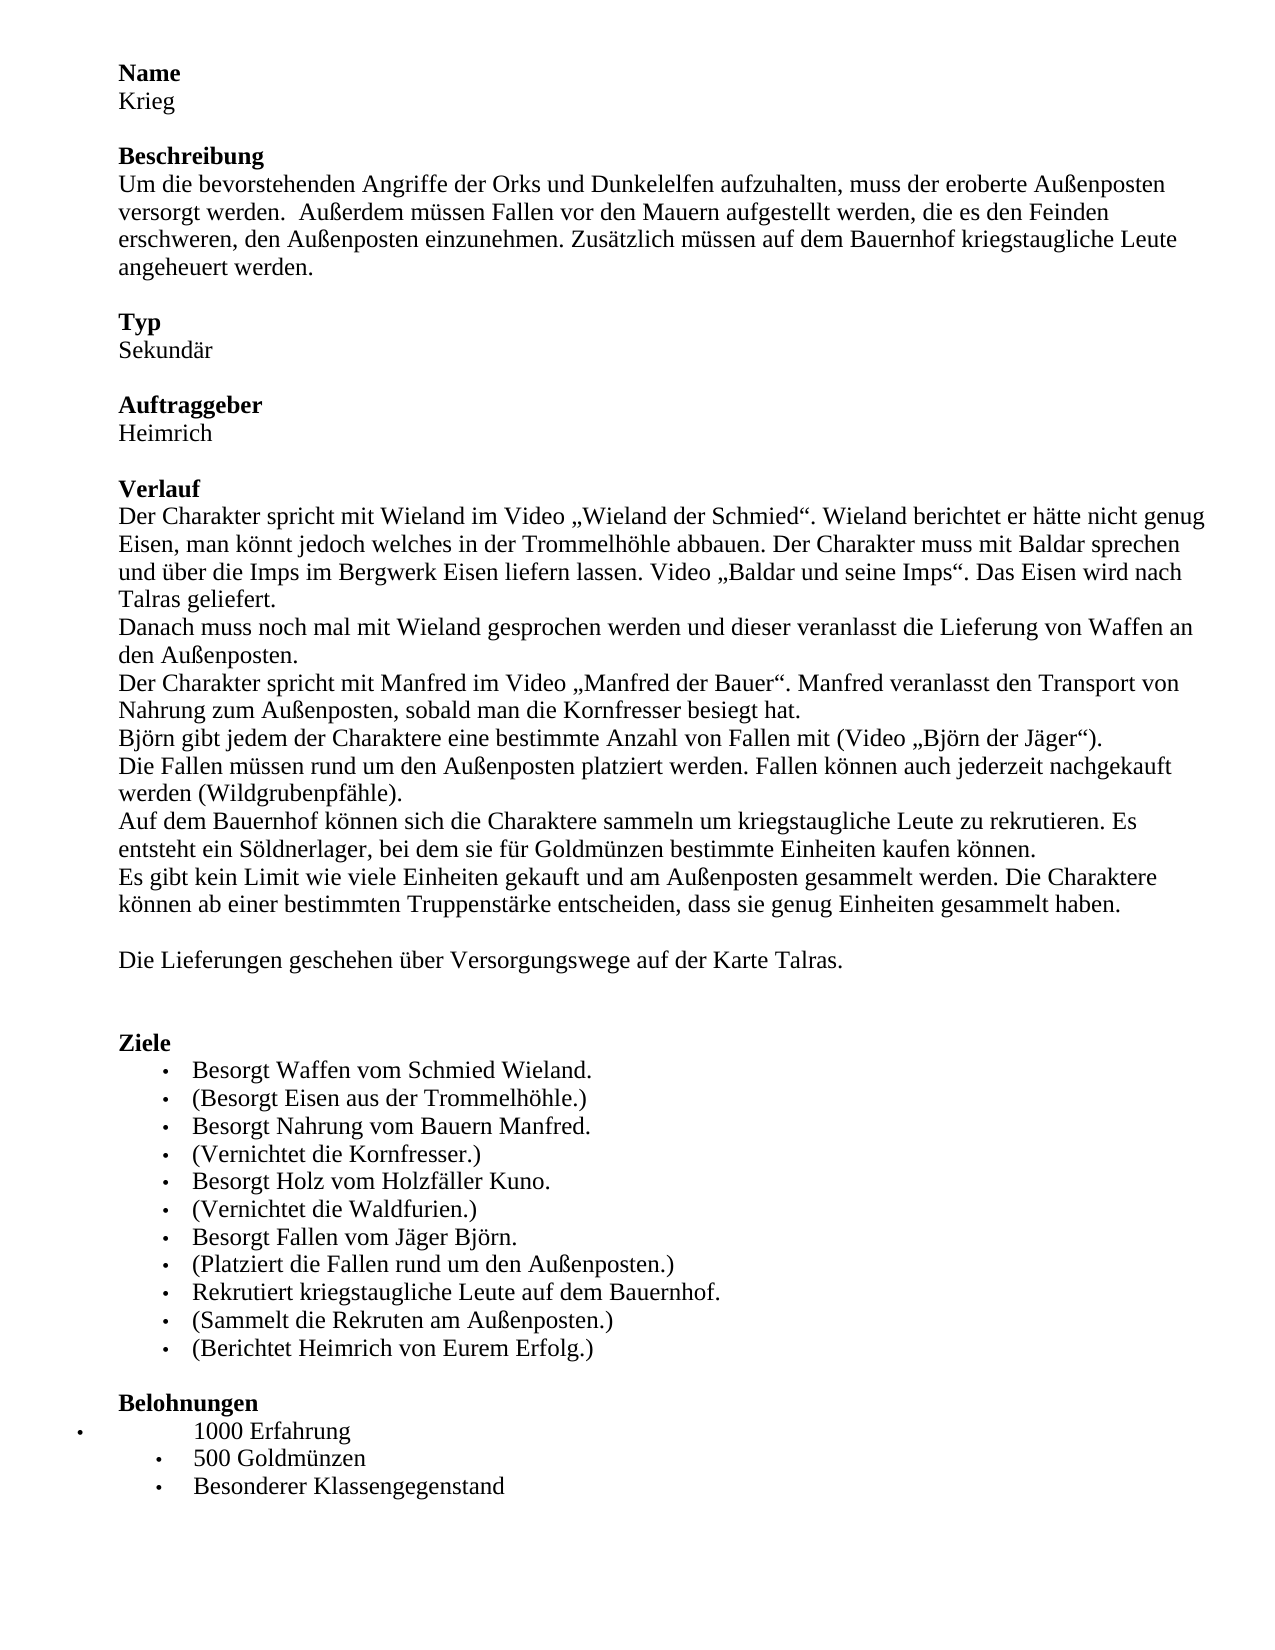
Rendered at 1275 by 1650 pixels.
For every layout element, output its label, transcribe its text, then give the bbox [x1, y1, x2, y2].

list Besorgt Nahrung vom Bauern Manfred. [162, 1112, 1216, 1140]
text Krieg [118, 87, 1216, 114]
list (Besorgt Eisen aus der Trommelhöhle.) [162, 1084, 1216, 1112]
text Name [118, 59, 1216, 87]
list (Vernichtet die Kornfresser.) [162, 1140, 1216, 1167]
text Typ [118, 308, 1216, 336]
text Der Charakter spricht mit Manfred im Video „Manfred der Bauer“. Manfred veranlasst den Transport von Nahrung zum Außenposten, sobald man die Kornfresser besiegt hat. [118, 669, 1216, 724]
text Belohnungen [118, 1389, 1216, 1417]
text Björn gibt jedem der Charaktere eine bestimmte Anzahl von Fallen mit (Video „Björn der Jäger“). [118, 724, 1216, 752]
list Besonderer Klassengegenstand [156, 1472, 1216, 1500]
list Besorgt Holz vom Holzfäller Kuno. [162, 1167, 1216, 1195]
list 500 Goldmünzen [156, 1444, 1216, 1472]
list 1000 Erfahrung [77, 1417, 1216, 1444]
text Ziele [118, 1029, 1216, 1057]
text Der Charakter spricht mit Wieland im Video „Wieland der Schmied“. Wieland berichtet er hätte nicht genug Eisen, man könnt jedoch welches in der Trommelhöhle abbauen. Der Charakter muss mit Baldar sprechen und über die Imps im Bergwerk Eisen liefern lassen. Video „Baldar und seine Imps“. Das Eisen wird nach Talras geliefert. [118, 502, 1216, 613]
list Besorgt Fallen vom Jäger Björn. [162, 1223, 1216, 1251]
text Es gibt kein Limit wie viele Einheiten gekauft und am Außenposten gesammelt werden. Die Charaktere können ab einer bestimmten Truppenstärke entscheiden, dass sie genug Einheiten gesammelt haben. [118, 863, 1216, 918]
text Beschreibung [118, 142, 1216, 170]
text Auf dem Bauernhof können sich die Charaktere sammeln um kriegstaugliche Leute zu rekrutieren. Es entsteht ein Söldnerlager, bei dem sie für Goldmünzen bestimmte Einheiten kaufen können. [118, 807, 1216, 863]
text Heimrich [118, 419, 1216, 447]
text Verlauf [118, 475, 1216, 502]
text Sekundär [118, 336, 1216, 364]
list Besorgt Waffen vom Schmied Wieland. [162, 1057, 1216, 1084]
text Um die bevorstehenden Angriffe der Orks und Dunkelelfen aufzuhalten, muss der eroberte Außenposten versorgt werden. Außerdem müssen Fallen vor den Mauern aufgestellt werden, die es den Feinden erschweren, den Außenposten einzunehmen. Zusätzlich müssen auf dem Bauernhof kriegstaugliche Leute angeheuert werden. [118, 170, 1216, 281]
text Die Fallen müssen rund um den Außenposten platziert werden. Fallen können auch jederzeit nachgekauft werden (Wildgrubenpfähle). [118, 752, 1216, 807]
list (Sammelt die Rekruten am Außenposten.) [162, 1306, 1216, 1334]
text Die Lieferungen geschehen über Versorgungswege auf der Karte Talras. [118, 946, 1216, 973]
list Rekrutiert kriegstaugliche Leute auf dem Bauernhof. [162, 1278, 1216, 1306]
list (Berichtet Heimrich von Eurem Erfolg.) [162, 1334, 1216, 1361]
text Auftraggeber [118, 392, 1216, 419]
list (Vernichtet die Waldfurien.) [162, 1195, 1216, 1223]
list (Platziert die Fallen rund um den Außenposten.) [162, 1251, 1216, 1278]
text Danach muss noch mal mit Wieland gesprochen werden und dieser veranlasst die Lieferung von Waffen an den Außenposten. [118, 613, 1216, 669]
